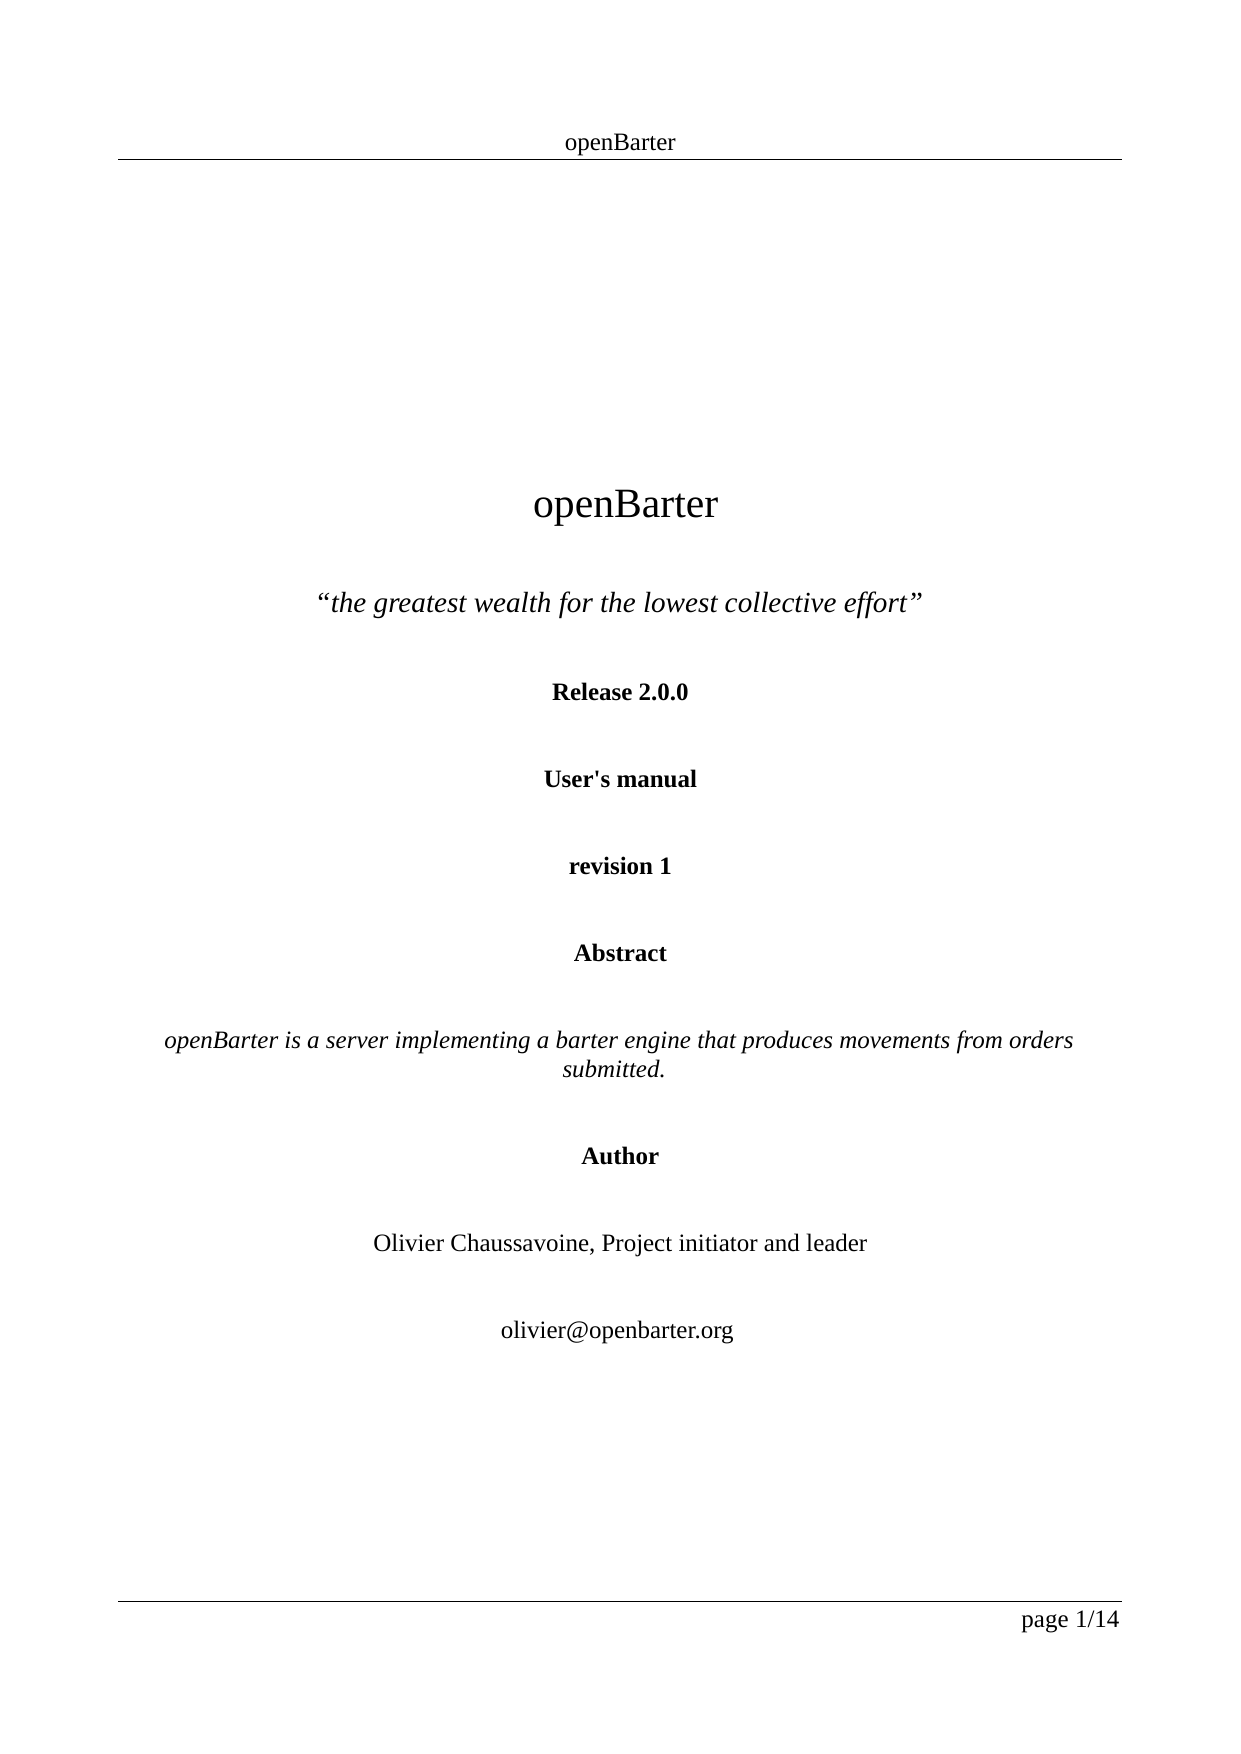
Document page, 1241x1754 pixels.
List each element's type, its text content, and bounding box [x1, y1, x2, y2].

text Author [118, 1141, 1122, 1170]
text openBarter [118, 479, 1122, 527]
text Olivier Chaussavoine, Project initiator and leader [118, 1228, 1122, 1257]
text “the greatest wealth for the lowest collective effort” [118, 585, 1122, 618]
text Abstract [118, 938, 1122, 967]
text User's manual [118, 764, 1122, 793]
text revision 1 [118, 851, 1122, 880]
text olivier@openbarter.org [118, 1315, 1122, 1344]
text openBarter is a server implementing a barter engine that produces movements from orders submitted. [118, 1025, 1122, 1083]
text Release 2.0.0 [118, 677, 1122, 706]
